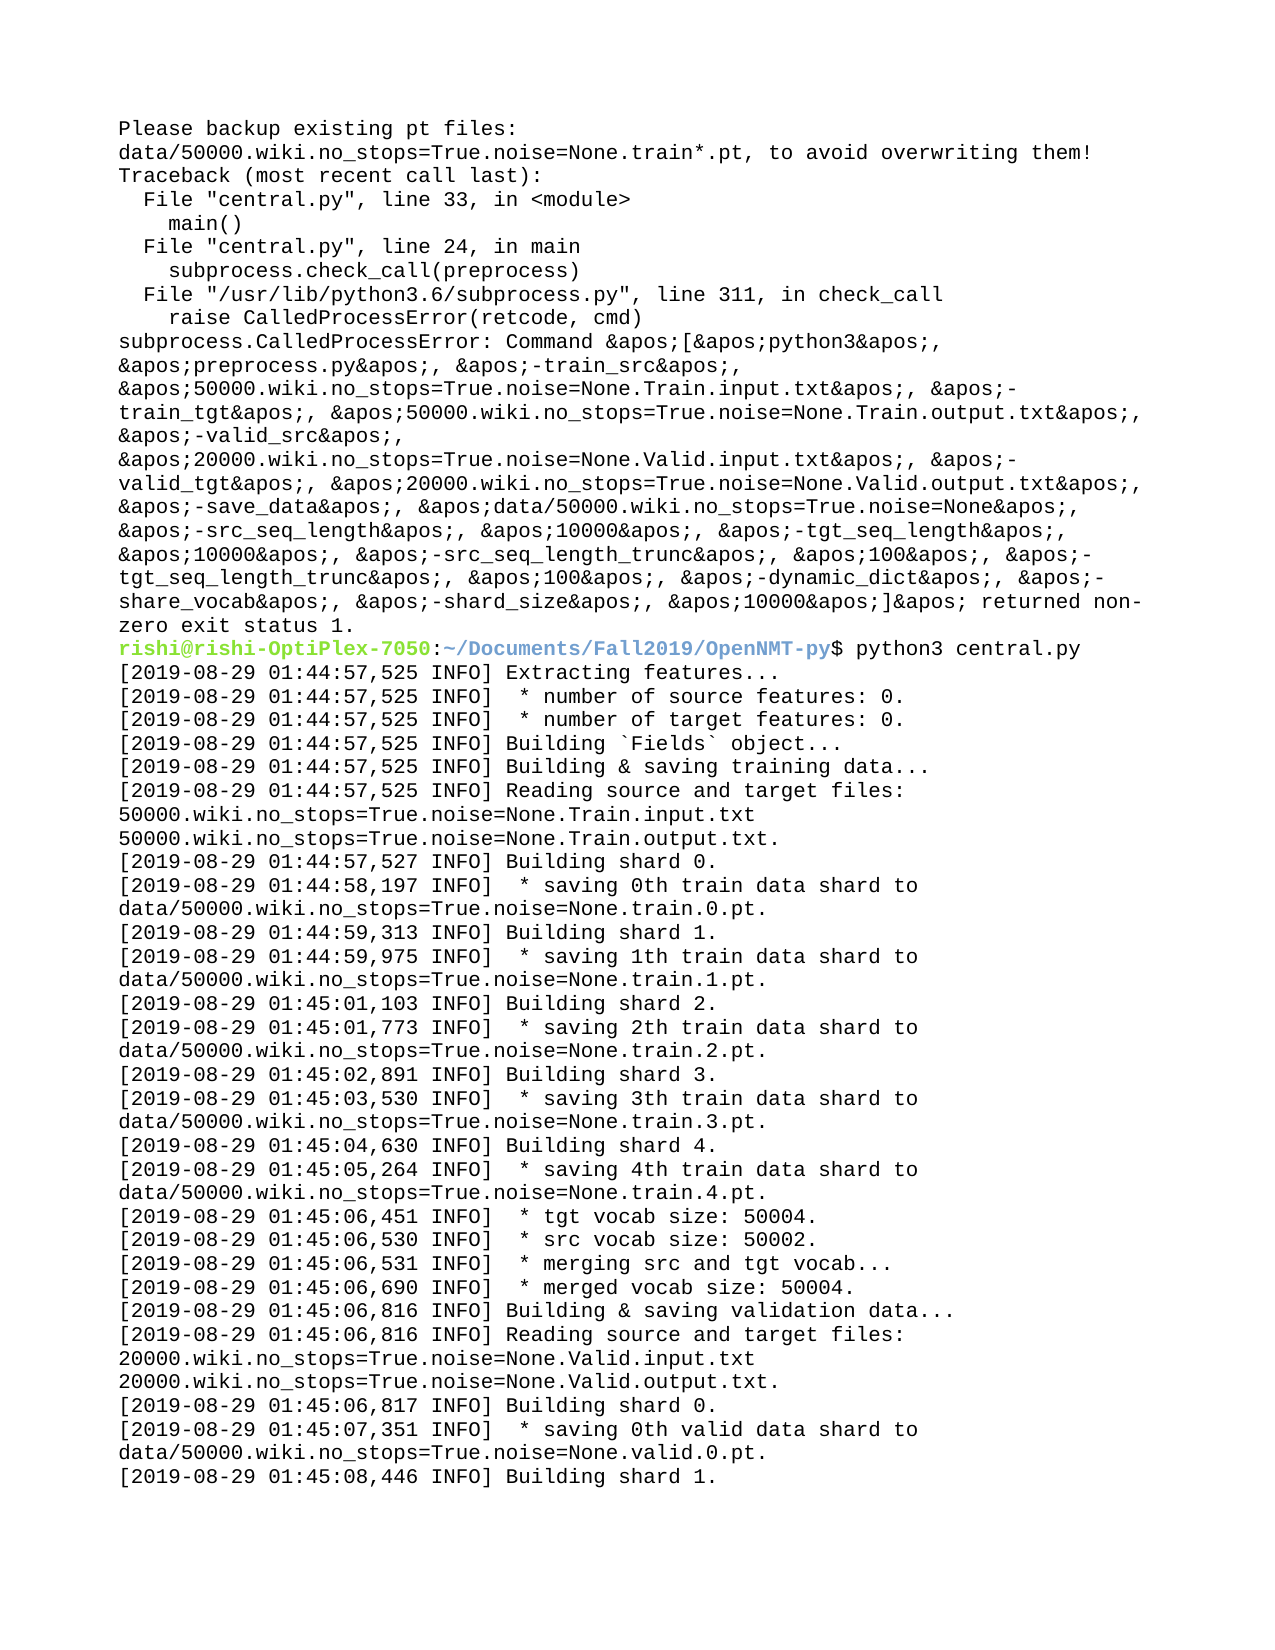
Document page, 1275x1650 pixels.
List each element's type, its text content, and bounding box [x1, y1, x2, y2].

text raise CalledProcessError(retcode, cmd) [118, 307, 1157, 331]
text [2019-08-29 01:45:06,816 INFO] Building & saving validation data... [118, 1300, 1157, 1324]
text [2019-08-29 01:44:59,975 INFO] * saving 1th train data shard to data/50000.wiki.no_stops=True.noise=None.train.1.pt. [118, 946, 1157, 993]
text subprocess.CalledProcessError: Command &apos;[&apos;python3&apos;, &apos;preprocess.py&apos;, &apos;-train_src&apos;, &apos;50000.wiki.no_stops=True.noise=None.Train.input.txt&apos;, &apos;-train_tgt&apos;, &apos;50000.wiki.no_stops=True.noise=None.Train.output.txt&apos;, &apos;-valid_src&apos;, &apos;20000.wiki.no_stops=True.noise=None.Valid.input.txt&apos;, &apos;-valid_tgt&apos;, &apos;20000.wiki.no_stops=True.noise=None.Valid.output.txt&apos;, &apos;-save_data&apos;, &apos;data/50000.wiki.no_stops=True.noise=None&apos;, &apos;-src_seq_length&apos;, &apos;10000&apos;, &apos;-tgt_seq_length&apos;, &apos;10000&apos;, &apos;-src_seq_length_trunc&apos;, &apos;100&apos;, &apos;-tgt_seq_length_trunc&apos;, &apos;100&apos;, &apos;-dynamic_dict&apos;, &apos;-share_vocab&apos;, &apos;-shard_size&apos;, &apos;10000&apos;]&apos; returned non-zero exit status 1. [118, 331, 1157, 638]
text [2019-08-29 01:44:58,197 INFO] * saving 0th train data shard to data/50000.wiki.no_stops=True.noise=None.train.0.pt. [118, 875, 1157, 922]
text File "central.py", line 24, in main [118, 236, 1157, 260]
text [2019-08-29 01:45:06,817 INFO] Building shard 0. [118, 1395, 1157, 1419]
text [2019-08-29 01:45:02,891 INFO] Building shard 3. [118, 1064, 1157, 1088]
text [2019-08-29 01:45:08,446 INFO] Building shard 1. [118, 1466, 1157, 1489]
text [2019-08-29 01:44:59,313 INFO] Building shard 1. [118, 922, 1157, 946]
text [2019-08-29 01:44:57,525 INFO] Building `Fields` object... [118, 733, 1157, 757]
text [2019-08-29 01:45:06,530 INFO] * src vocab size: 50002. [118, 1229, 1157, 1253]
text [2019-08-29 01:44:57,525 INFO] * number of source features: 0. [118, 686, 1157, 709]
text main() [118, 213, 1157, 236]
text [2019-08-29 01:45:05,264 INFO] * saving 4th train data shard to data/50000.wiki.no_stops=True.noise=None.train.4.pt. [118, 1158, 1157, 1206]
text [2019-08-29 01:45:06,690 INFO] * merged vocab size: 50004. [118, 1277, 1157, 1300]
text [2019-08-29 01:45:06,451 INFO] * tgt vocab size: 50004. [118, 1206, 1157, 1229]
text [2019-08-29 01:45:03,530 INFO] * saving 3th train data shard to data/50000.wiki.no_stops=True.noise=None.train.3.pt. [118, 1088, 1157, 1135]
text [2019-08-29 01:45:06,816 INFO] Reading source and target files: 20000.wiki.no_stops=True.noise=None.Valid.input.txt 20000.wiki.no_stops=True.noise=None.Valid.output.txt. [118, 1324, 1157, 1395]
text [2019-08-29 01:45:01,773 INFO] * saving 2th train data shard to data/50000.wiki.no_stops=True.noise=None.train.2.pt. [118, 1017, 1157, 1064]
text [2019-08-29 01:45:01,103 INFO] Building shard 2. [118, 993, 1157, 1017]
text [2019-08-29 01:44:57,525 INFO] * number of target features: 0. [118, 709, 1157, 733]
text [2019-08-29 01:44:57,525 INFO] Reading source and target files: 50000.wiki.no_stops=True.noise=None.Train.input.txt 50000.wiki.no_stops=True.noise=None.Train.output.txt. [118, 780, 1157, 851]
text [2019-08-29 01:45:07,351 INFO] * saving 0th valid data shard to data/50000.wiki.no_stops=True.noise=None.valid.0.pt. [118, 1419, 1157, 1466]
text rishi@rishi-OptiPlex-7050:~/Documents/Fall2019/OpenNMT-py$ python3 central.py [118, 638, 1157, 662]
text [2019-08-29 01:45:04,630 INFO] Building shard 4. [118, 1135, 1157, 1158]
text [2019-08-29 01:44:57,527 INFO] Building shard 0. [118, 851, 1157, 875]
text Please backup existing pt files: data/50000.wiki.no_stops=True.noise=None.train*.pt, to avoid overwriting them! [118, 118, 1157, 165]
text subprocess.check_call(preprocess) [118, 260, 1157, 284]
text Traceback (most recent call last): [118, 165, 1157, 189]
text File "/usr/lib/python3.6/subprocess.py", line 311, in check_call [118, 284, 1157, 307]
text [2019-08-29 01:45:06,531 INFO] * merging src and tgt vocab... [118, 1253, 1157, 1277]
text File "central.py", line 33, in <module> [118, 189, 1157, 213]
text [2019-08-29 01:44:57,525 INFO] Building & saving training data... [118, 757, 1157, 780]
text [2019-08-29 01:44:57,525 INFO] Extracting features... [118, 662, 1157, 686]
